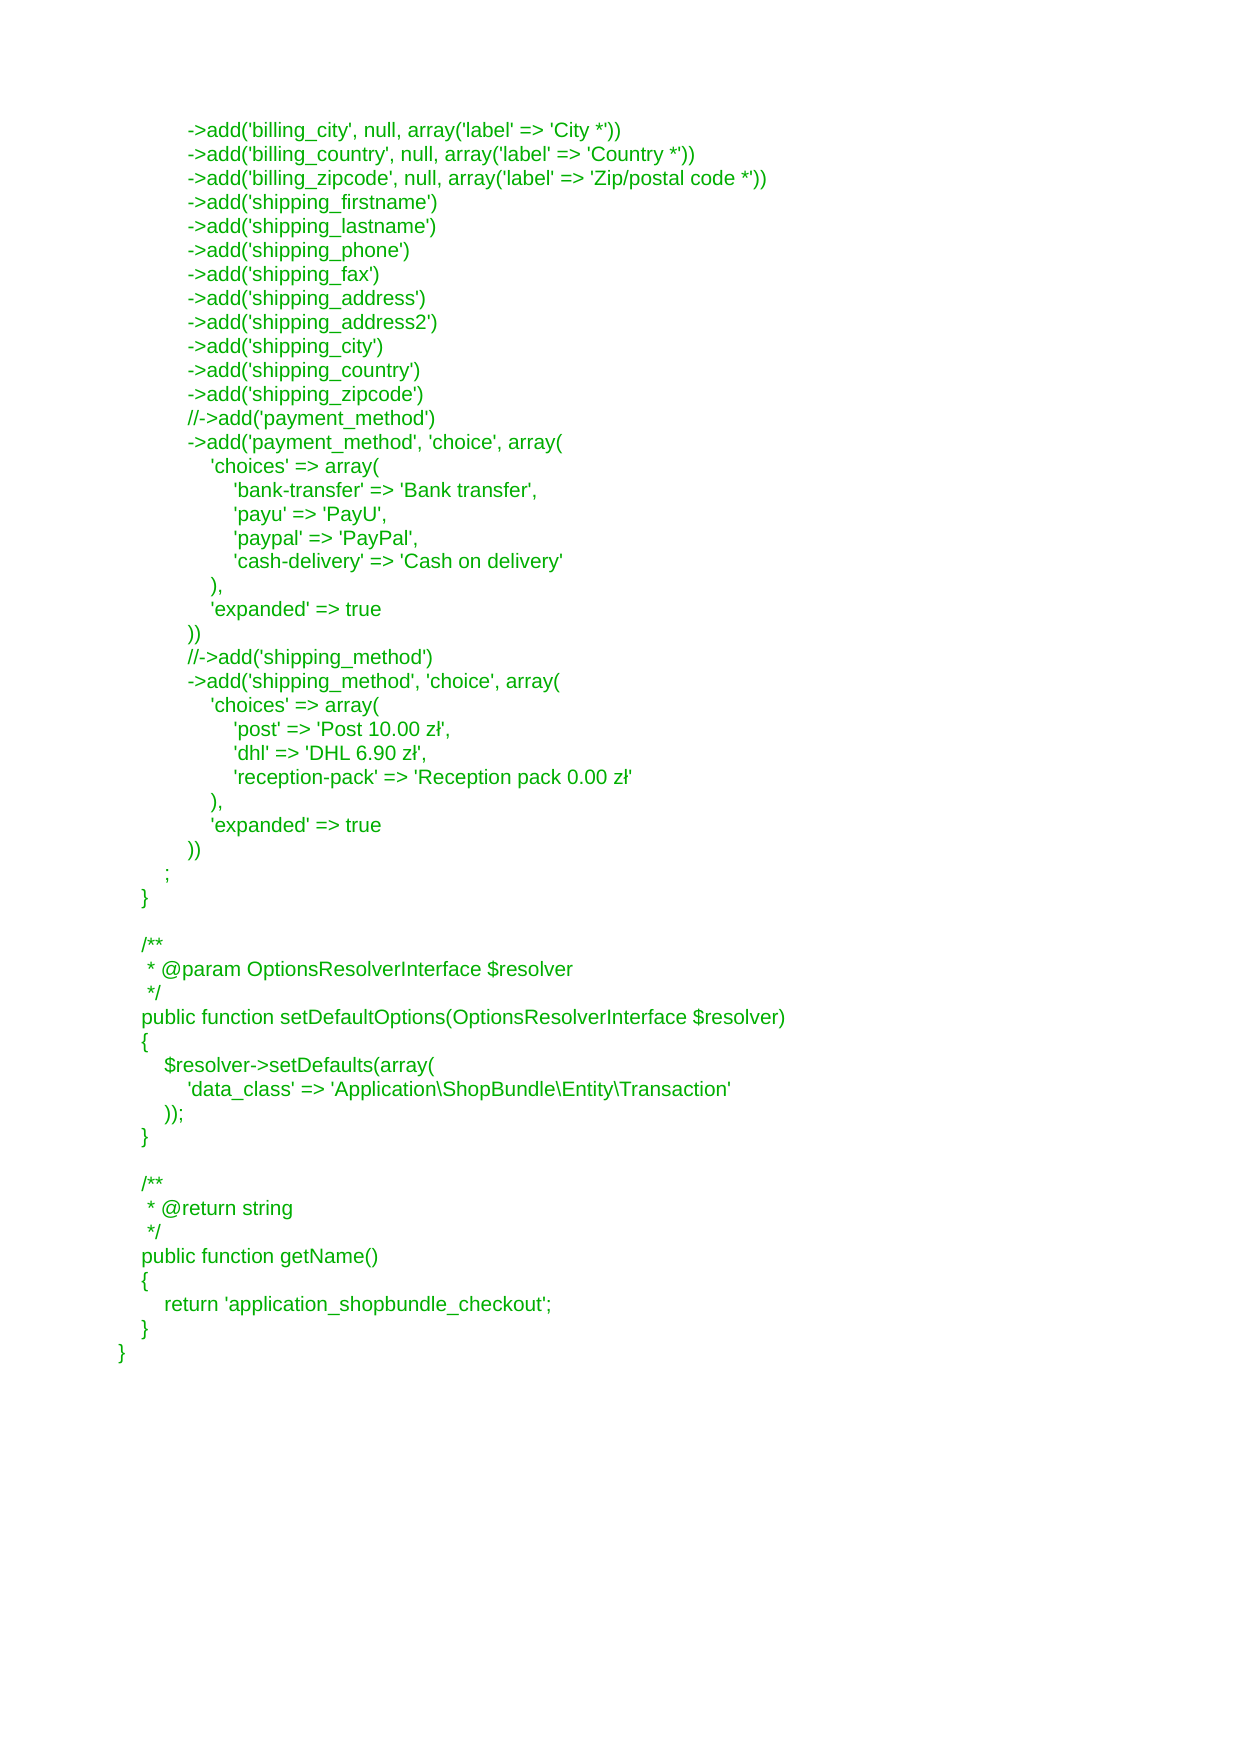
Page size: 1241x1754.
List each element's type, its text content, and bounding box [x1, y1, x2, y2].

text ->add('payment_method', 'choice', array( [118, 429, 1122, 453]
text //->add('shipping_method') [118, 645, 1122, 669]
text ->add('shipping_lastname') [118, 214, 1122, 238]
text */ [118, 1220, 1122, 1244]
text ->add('shipping_address') [118, 286, 1122, 310]
text return 'application_shopbundle_checkout'; [118, 1292, 1122, 1316]
text )) [118, 837, 1122, 861]
text ->add('shipping_city') [118, 334, 1122, 358]
text ->add('shipping_country') [118, 358, 1122, 382]
text } [118, 885, 1122, 909]
text * @return string [118, 1196, 1122, 1220]
text 'paypal' => 'PayPal', [118, 525, 1122, 549]
text } [118, 1124, 1122, 1148]
text 'choices' => array( [118, 453, 1122, 477]
text ->add('shipping_address2') [118, 310, 1122, 334]
text * @param OptionsResolverInterface $resolver [118, 957, 1122, 981]
text { [118, 1268, 1122, 1292]
text } [118, 1316, 1122, 1340]
text */ [118, 981, 1122, 1004]
text )); [118, 1100, 1122, 1124]
text 'data_class' => 'Application\ShopBundle\Entity\Transaction' [118, 1076, 1122, 1100]
text ->add('shipping_fax') [118, 262, 1122, 286]
text ->add('billing_zipcode', null, array('label' => 'Zip/postal code *')) [118, 166, 1122, 190]
text ->add('shipping_phone') [118, 238, 1122, 262]
text 'expanded' => true [118, 597, 1122, 621]
text 'expanded' => true [118, 813, 1122, 837]
text { [118, 1028, 1122, 1052]
text //->add('payment_method') [118, 406, 1122, 429]
text 'post' => 'Post 10.00 zł', [118, 717, 1122, 741]
text ->add('shipping_firstname') [118, 190, 1122, 214]
text ->add('shipping_zipcode') [118, 382, 1122, 406]
text public function setDefaultOptions(OptionsResolverInterface $resolver) [118, 1004, 1122, 1028]
text ->add('billing_country', null, array('label' => 'Country *')) [118, 142, 1122, 166]
text /** [118, 933, 1122, 957]
text 'dhl' => 'DHL 6.90 zł', [118, 741, 1122, 765]
text ), [118, 789, 1122, 813]
text 'bank-transfer' => 'Bank transfer', [118, 477, 1122, 501]
text ->add('billing_city', null, array('label' => 'City *')) [118, 118, 1122, 142]
text ), [118, 573, 1122, 597]
text $resolver->setDefaults(array( [118, 1052, 1122, 1076]
text ; [118, 861, 1122, 885]
text public function getName() [118, 1244, 1122, 1268]
text 'cash-delivery' => 'Cash on delivery' [118, 549, 1122, 573]
text ->add('shipping_method', 'choice', array( [118, 669, 1122, 693]
text )) [118, 621, 1122, 645]
text 'reception-pack' => 'Reception pack 0.00 zł' [118, 765, 1122, 789]
text } [118, 1340, 1122, 1364]
text /** [118, 1172, 1122, 1196]
text 'payu' => 'PayU', [118, 501, 1122, 525]
text 'choices' => array( [118, 693, 1122, 717]
